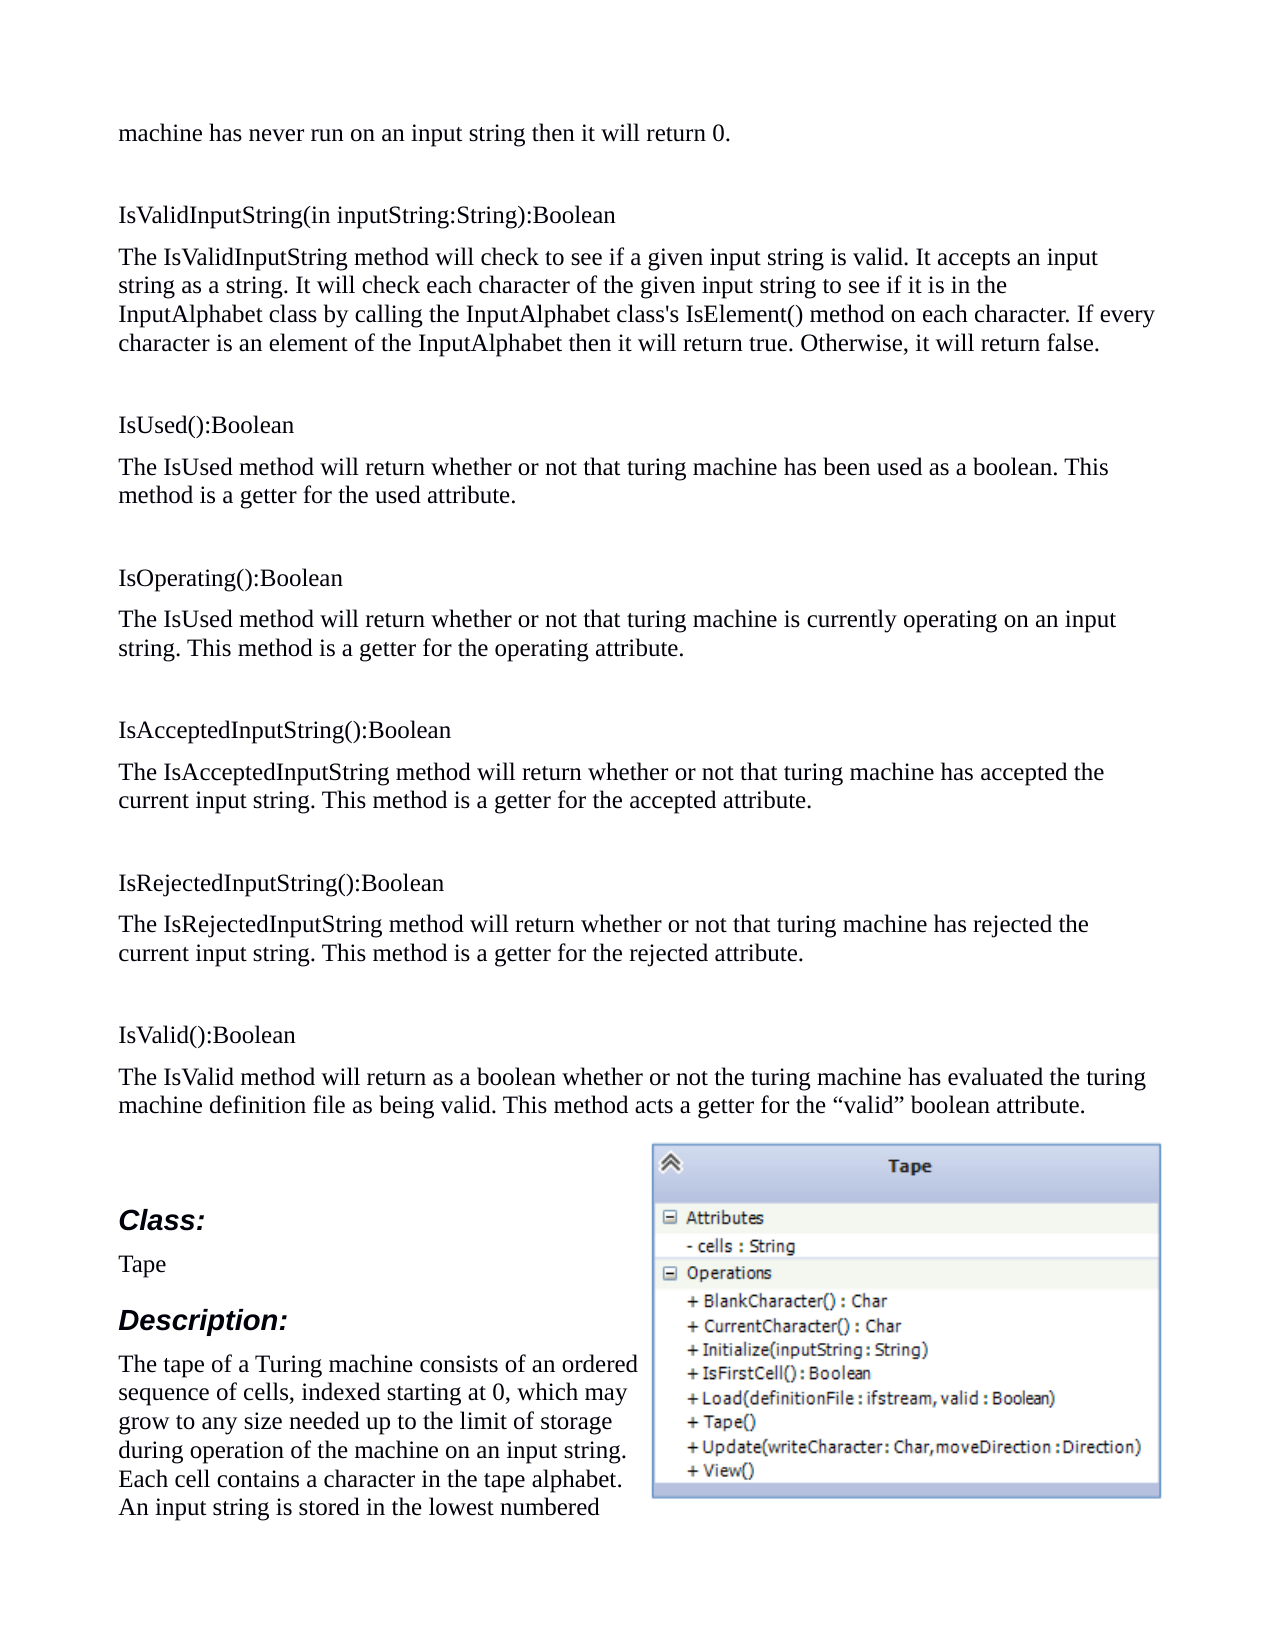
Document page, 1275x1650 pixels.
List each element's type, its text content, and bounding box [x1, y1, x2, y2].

text IsUsed():Boolean [118, 411, 1157, 439]
text machine has never run on an input string then it will return 0. [118, 118, 1157, 147]
text The tape of a Turing machine consists of an ordered sequence of cells, indexed starting at 0, which may grow to any size needed up to the limit of storage during operation of the machine on an input string. Each cell contains a character in the tape alphabet. An input string is stored in the lowest numbered [118, 1349, 1157, 1521]
text The IsRejectedInputString method will return whether or not that turing machine has rejected the current input string. This method is a getter for the rejected attribute. [118, 909, 1157, 967]
text IsAcceptedInputString():Boolean [118, 716, 1157, 744]
text The IsValidInputString method will check to see if a given input string is valid. It accepts an input string as a string. It will check each character of the given input string to see if it is in the InputAlphabet class by calling the InputAlphabet class's IsElement() method on each character. If every character is an element of the InputAlphabet then it will return true. Otherwise, it will return false. [118, 242, 1157, 357]
text The IsUsed method will return whether or not that turing machine has been used as a boolean. This method is a getter for the used attribute. [118, 452, 1157, 509]
picture [646, 1138, 1166, 1502]
text The IsUsed method will return whether or not that turing machine is currently operating on an input string. This method is a getter for the operating attribute. [118, 604, 1157, 662]
text Tape [118, 1249, 646, 1278]
text IsValidInputString(in inputString:String):Boolean [118, 201, 1157, 229]
text IsRejectedInputString():Boolean [118, 868, 1157, 897]
text IsValid():Boolean [118, 1021, 1157, 1049]
subtitle Description: [118, 1303, 646, 1336]
subtitle Class: [118, 1203, 646, 1236]
text The IsAcceptedInputString method will return whether or not that turing machine has accepted the current input string. This method is a getter for the accepted attribute. [118, 757, 1157, 814]
text The IsValid method will return as a boolean whether or not the turing machine has evaluated the turing machine definition file as being valid. This method acts a getter for the “valid” boolean attribute. [118, 1062, 1157, 1119]
text IsOperating():Boolean [118, 563, 1157, 592]
